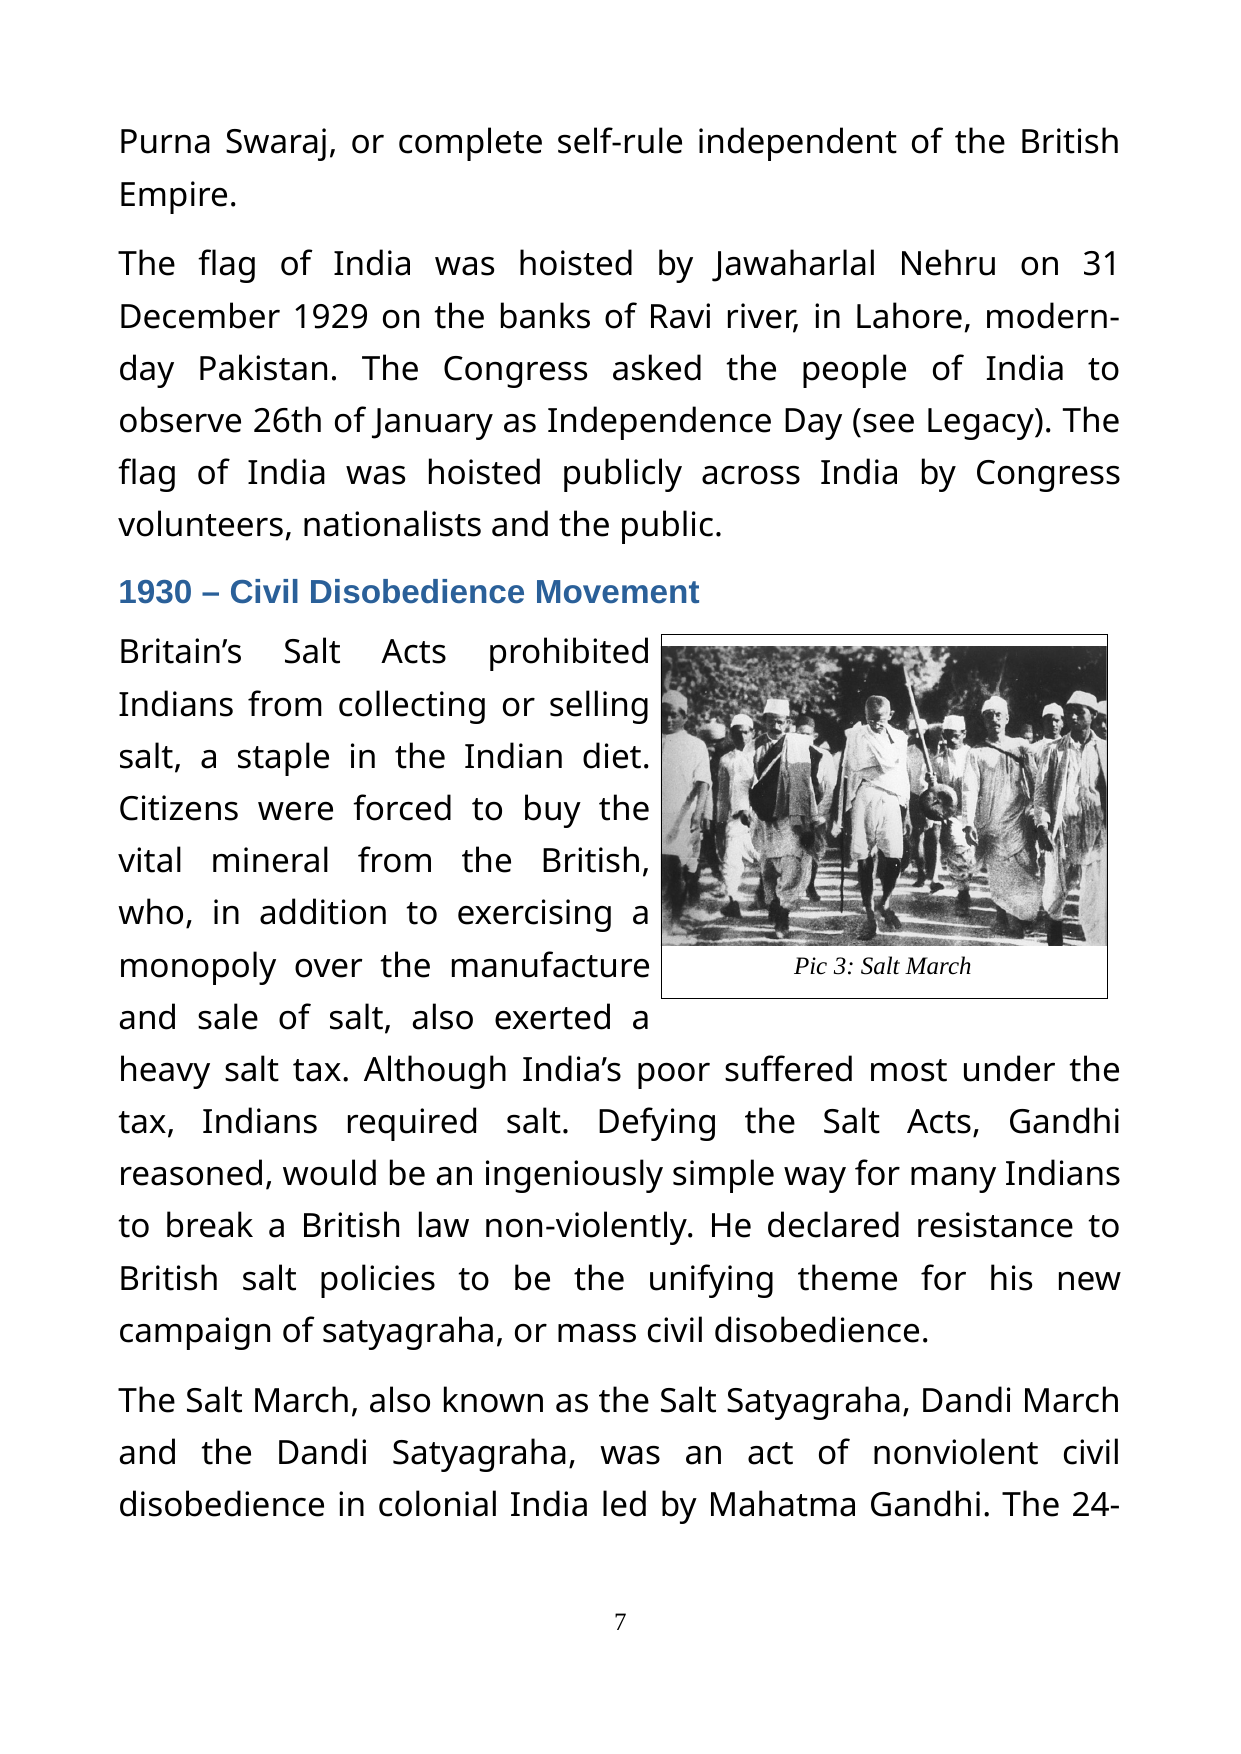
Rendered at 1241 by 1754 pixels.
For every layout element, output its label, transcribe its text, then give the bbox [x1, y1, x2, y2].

text Britain’s Salt Acts prohibited Indians from collecting or selling salt, a staple in the Indian diet. Citizens were forced to buy the vital mineral from the British, who, in addition to exercising a monopoly over the manufacture and sale of salt, also exerted a heavy salt tax. Although India’s poor suffered most under the tax, Indians required salt. Defying the Salt Acts, Gandhi reasoned, would be an ingeniously simple way for many Indians to break a British law non-violently. He declared resistance to British salt policies to be the unifying theme for his new campaign of satyagraha, or mass civil disobedience. [118, 628, 1122, 1352]
subtitle 1930 – Civil Disobedience Movement [118, 572, 1122, 610]
text Pic 3: Salt March [662, 946, 1107, 980]
text The flag of India was hoisted by Jawaharlal Nehru on 31 December 1929 on the banks of Ravi river, in Lahore, modern-day Pakistan. The Congress asked the people of India to observe 26th of January as Independence Day (see Legacy). The flag of India was hoisted publicly across India by Congress volunteers, nationalists and the public. [118, 240, 1122, 547]
picture [662, 646, 1107, 946]
text The Salt March, also known as the Salt Satyagraha, Dandi March and the Dandi Satyagraha, was an act of nonviolent civil disobedience in colonial India led by Mahatma Gandhi. The 24- [118, 1377, 1122, 1526]
text Purna Swaraj, or complete self-rule independent of the British Empire. [118, 118, 1122, 216]
